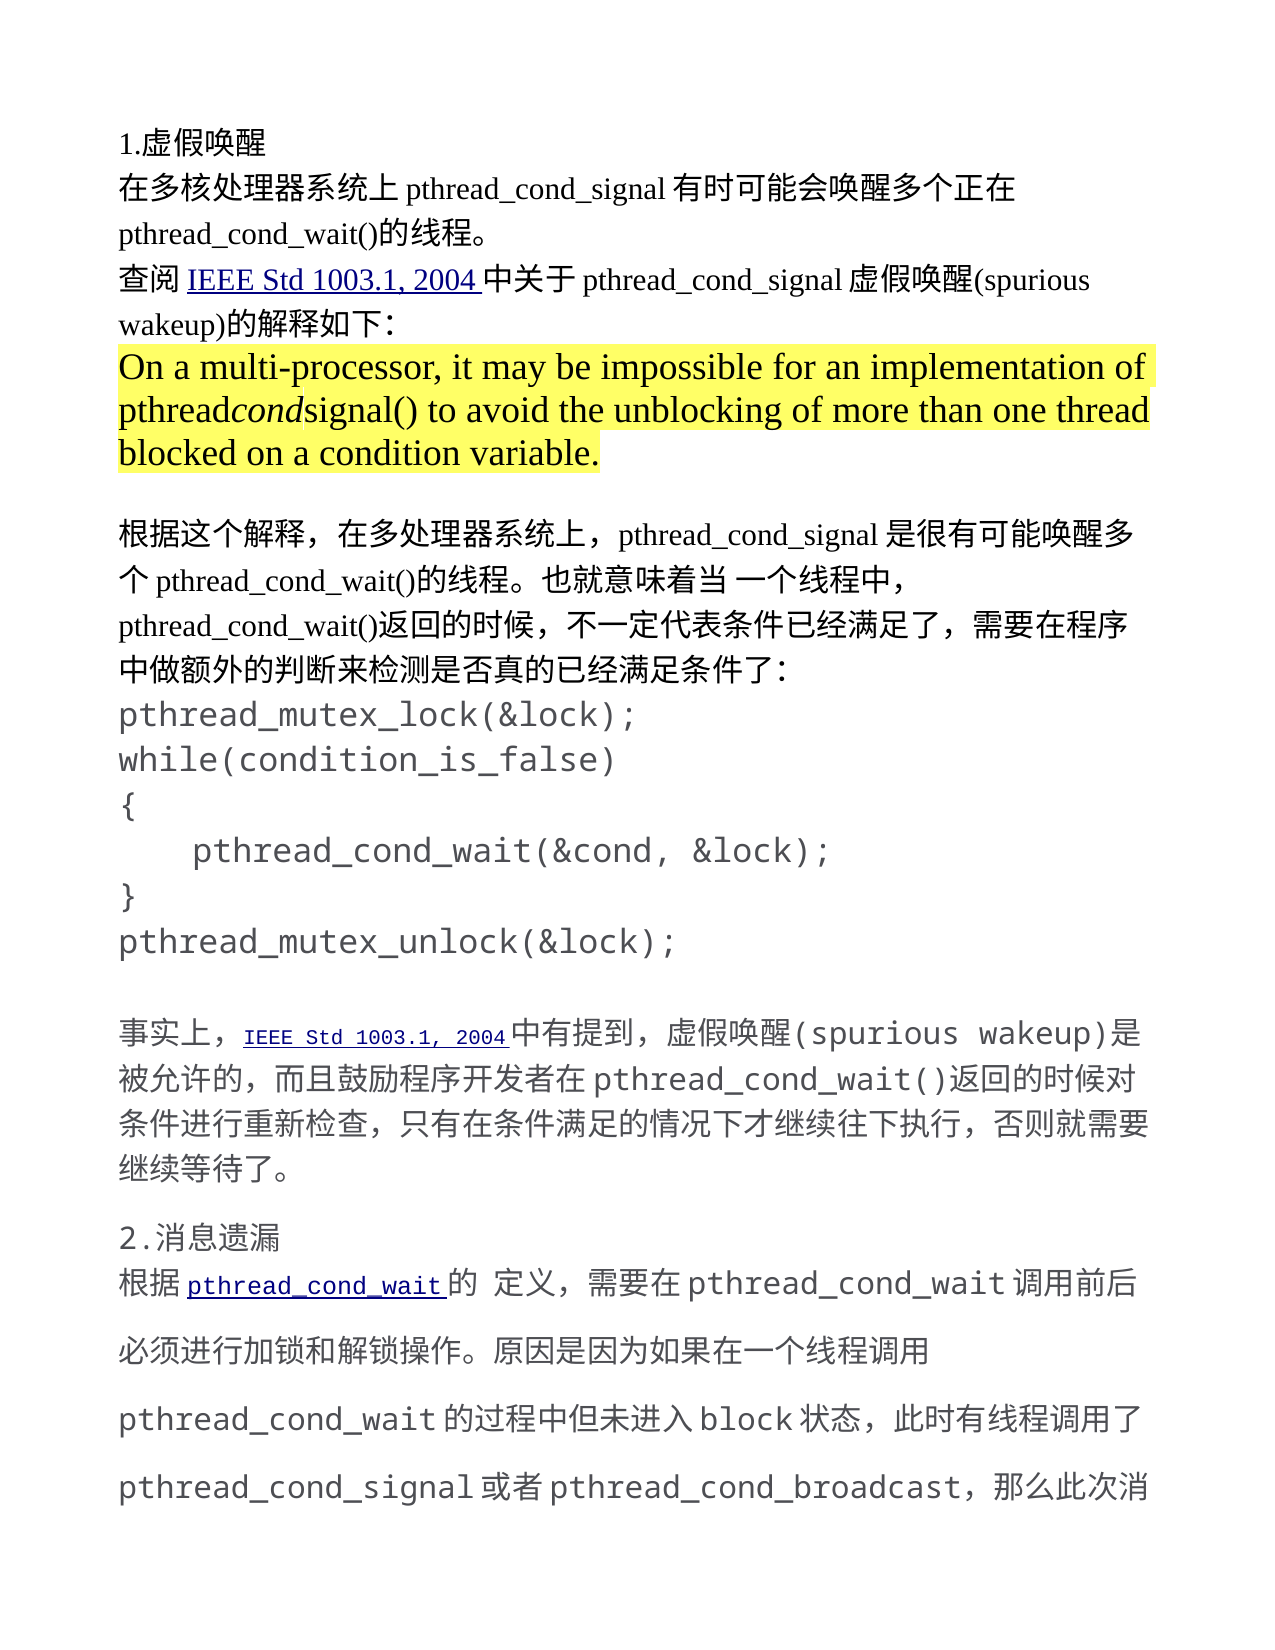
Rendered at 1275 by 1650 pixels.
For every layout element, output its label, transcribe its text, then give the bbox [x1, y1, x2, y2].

text 根据pthread_cond_wait的 定义，需要在pthread_cond_wait调用前后必须进行加锁和解锁操作。原因是因为如果在一个线程调用pthread_cond_wait的过程中但未进入block状态，此时有线程调用了pthread_cond_signal或者pthread_cond_broadcast，那么此次消 [118, 1258, 1157, 1508]
text while(condition_is_false) [118, 736, 1157, 781]
text { [118, 781, 1157, 827]
text 事实上，IEEE Std 1003.1, 2004中有提到，虚假唤醒(spurious wakeup)是被允许的，而且鼓励程序开发者在pthread_cond_wait()返回的时候对条件进行重新检查，只有在条件满足的情况下才继续往下执行，否则就需要继续等待了。 [118, 1008, 1157, 1189]
text pthread_mutex_unlock(&lock); [118, 917, 1157, 963]
text 查阅IEEE Std 1003.1, 2004中关于pthread_cond_signal虚假唤醒(spurious wakeup)的解释如下： [118, 254, 1157, 344]
text 2.消息遗漏 [118, 1213, 1157, 1258]
text 根据这个解释，在多处理器系统上，pthread_cond_signal是很有可能唤醒多个pthread_cond_wait()的线程。也就意味着当 一个线程中，pthread_cond_wait()返回的时候，不一定代表条件已经满足了，需要在程序中做额外的判断来检测是否真的已经满足条件了： [118, 509, 1157, 690]
text 在多核处理器系统上pthread_cond_signal有时可能会唤醒多个正在pthread_cond_wait()的线程。 [118, 163, 1157, 254]
text pthread_cond_wait(&cond, &lock); [118, 827, 1157, 872]
text pthread_mutex_lock(&lock); [118, 690, 1157, 736]
text 1.虚假唤醒 [118, 118, 1157, 163]
text On a multi-processor, it may be impossible for an implementation of pthreadcondsignal() to avoid the unblocking of more than one thread blocked on a condition variable. [118, 344, 1157, 473]
text } [118, 872, 1157, 917]
